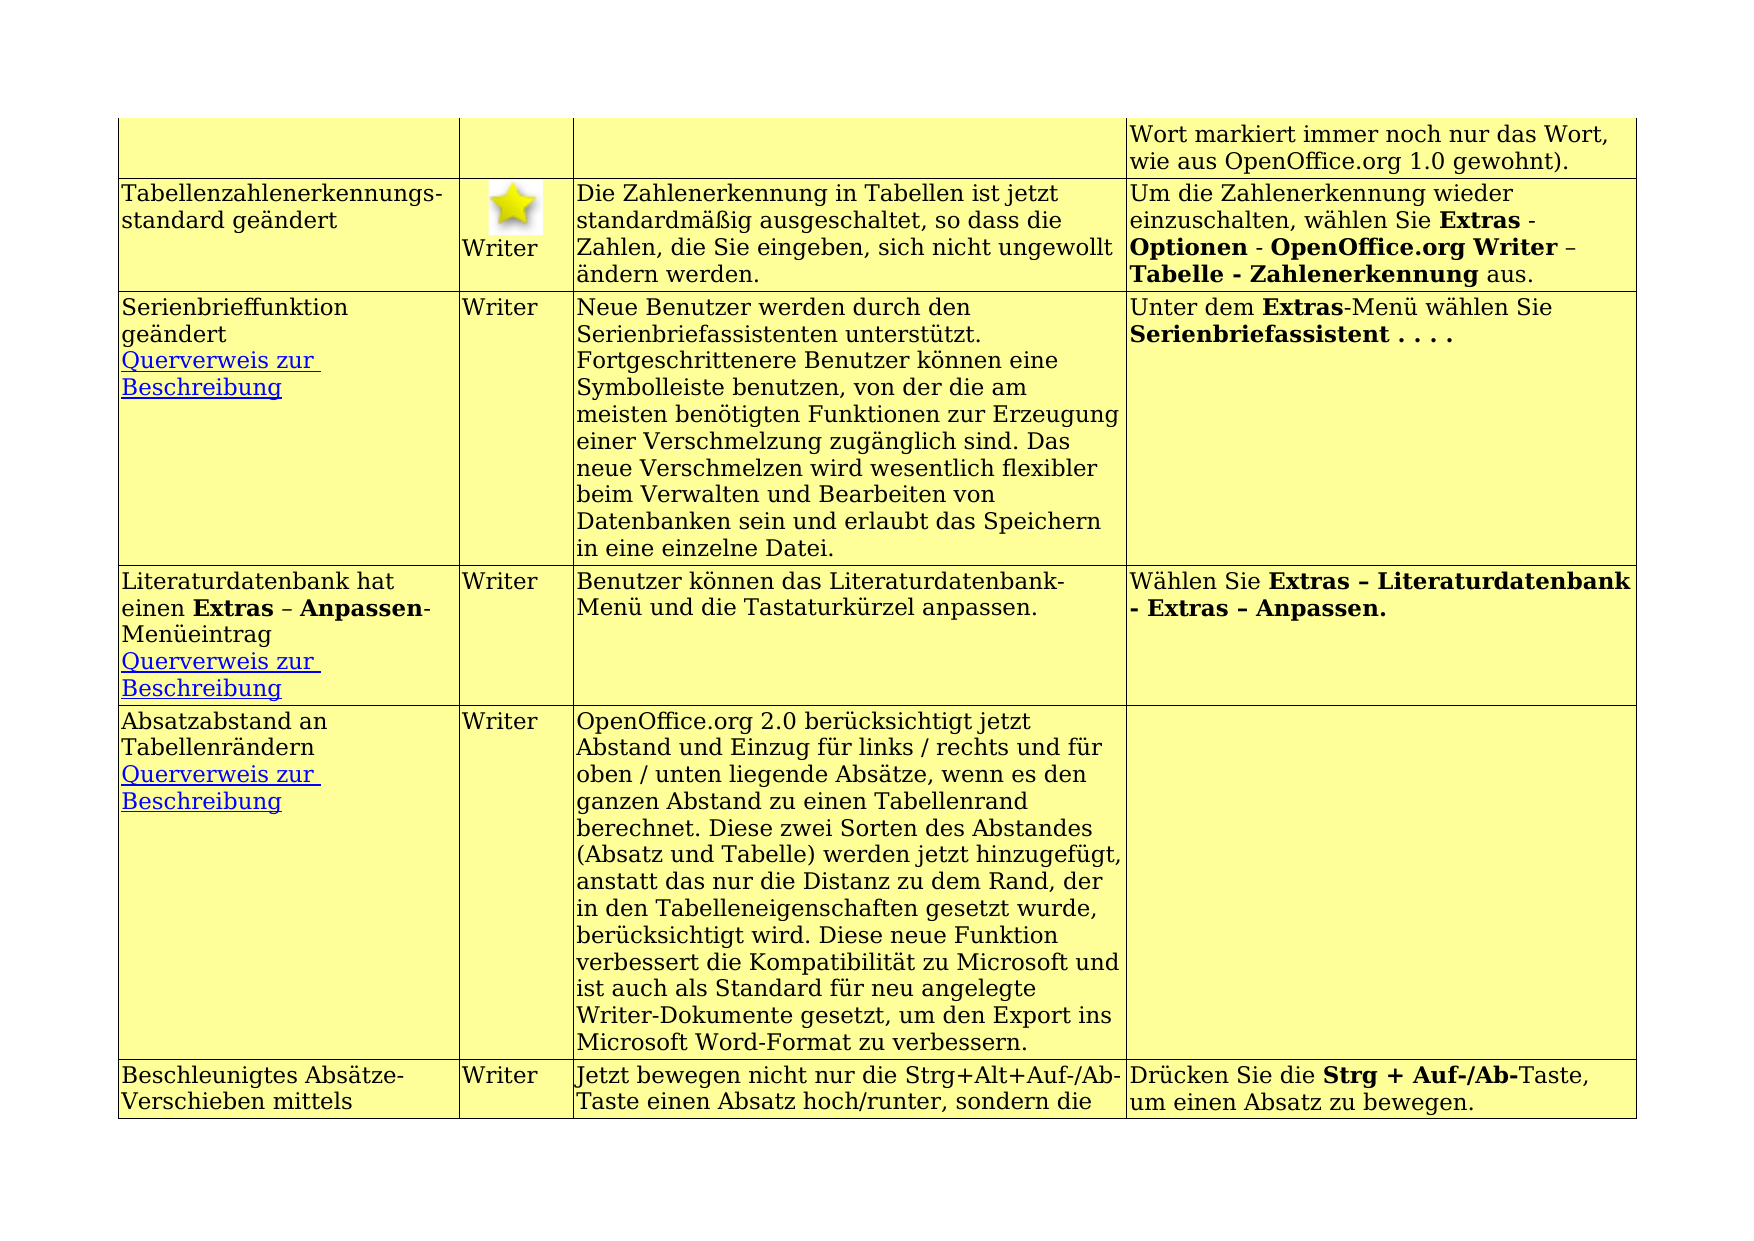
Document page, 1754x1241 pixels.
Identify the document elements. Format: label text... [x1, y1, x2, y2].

table_cell [460, 118, 573, 178]
table_cell Writer [460, 1060, 573, 1118]
picture [488, 180, 543, 235]
table_cell OpenOffice.org 2.0 berücksichtigt jetzt Abstand und Einzug für links / rechts und für oben / unten liegende Absätze, wenn es den ganzen Abstand zu einen Tabellenrand berechnet. Diese zwei Sorten des Abstandes (Absatz und Tabelle) werden jetzt hinzugefügt, anstatt das nur die Distanz zu dem Rand, der in den Tabelleneigenschaften gesetzt wurde, berücksichtigt wird. Diese neue Funktion verbessert die Kompatibilität zu Microsoft und ist auch als Standard für neu angelegte Writer-Dokumente gesetzt, um den Export ins Microsoft Word-Format zu verbessern. [574, 706, 1126, 1059]
table_cell Literaturdatenbank hat einen Extras – Anpassen-Menüeintrag Querverweis zur Beschreibung [119, 566, 459, 705]
table_cell Benutzer können das Literaturdatenbank-Menü und die Tastaturkürzel anpassen. [574, 566, 1126, 705]
table_cell Writer [460, 292, 573, 565]
table_cell Beschleunigtes Absätze-Verschieben mittels [119, 1060, 459, 1118]
table_cell [119, 118, 459, 178]
table_cell Jetzt bewegen nicht nur die Strg+Alt+Auf-/Ab-Taste einen Absatz hoch/runter, sondern die [574, 1060, 1126, 1118]
table_cell Tabellenzahlenerkennungs­standard geändert [119, 179, 459, 291]
table_cell Neue Benutzer werden durch den Serienbriefassistenten unterstützt. Fortgeschrittenere Benutzer können eine Symbolleiste benutzen, von der die am meisten benötigten Funktionen zur Erzeugung einer Verschmelzung zugänglich sind. Das neue Verschmelzen wird wesentlich flexibler beim Verwalten und Bearbeiten von Datenbanken sein und erlaubt das Speichern in eine einzelne Datei. [574, 292, 1126, 565]
table_cell Writer [460, 566, 573, 705]
table_cell Wort markiert immer noch nur das Wort, wie aus OpenOffice.org 1.0 gewohnt). [1127, 118, 1636, 178]
table_cell [1127, 706, 1636, 1059]
table_cell Unter dem Extras-Menü wählen Sie Serienbriefassistent . . . . [1127, 292, 1636, 565]
table_cell Writer [460, 706, 573, 1059]
table_cell Drücken Sie die Strg + Auf-/Ab-Taste, um einen Absatz zu bewegen. [1127, 1060, 1636, 1118]
table_cell Wählen Sie Extras – Literaturdatenbank - Extras – Anpassen. [1127, 566, 1636, 705]
table_cell [574, 118, 1126, 178]
table_cell Absatzabstand an Tabellenrändern Querverweis zur Beschreibung [119, 706, 459, 1059]
table_cell Serienbrieffunktion geändert Querverweis zur Beschreibung [119, 292, 459, 565]
table_cell Um die Zahlenerkennung wieder einzuschalten, wählen Sie Extras - Optionen - OpenOffice.org Writer – Tabelle - Zahlenerkennung aus. [1127, 179, 1636, 291]
table_cell Die Zahlenerkennung in Tabellen ist jetzt standardmäßig ausgeschaltet, so dass die Zahlen, die Sie eingeben, sich nicht ungewollt ändern werden. [574, 179, 1126, 291]
table_cell Writer [460, 179, 573, 291]
